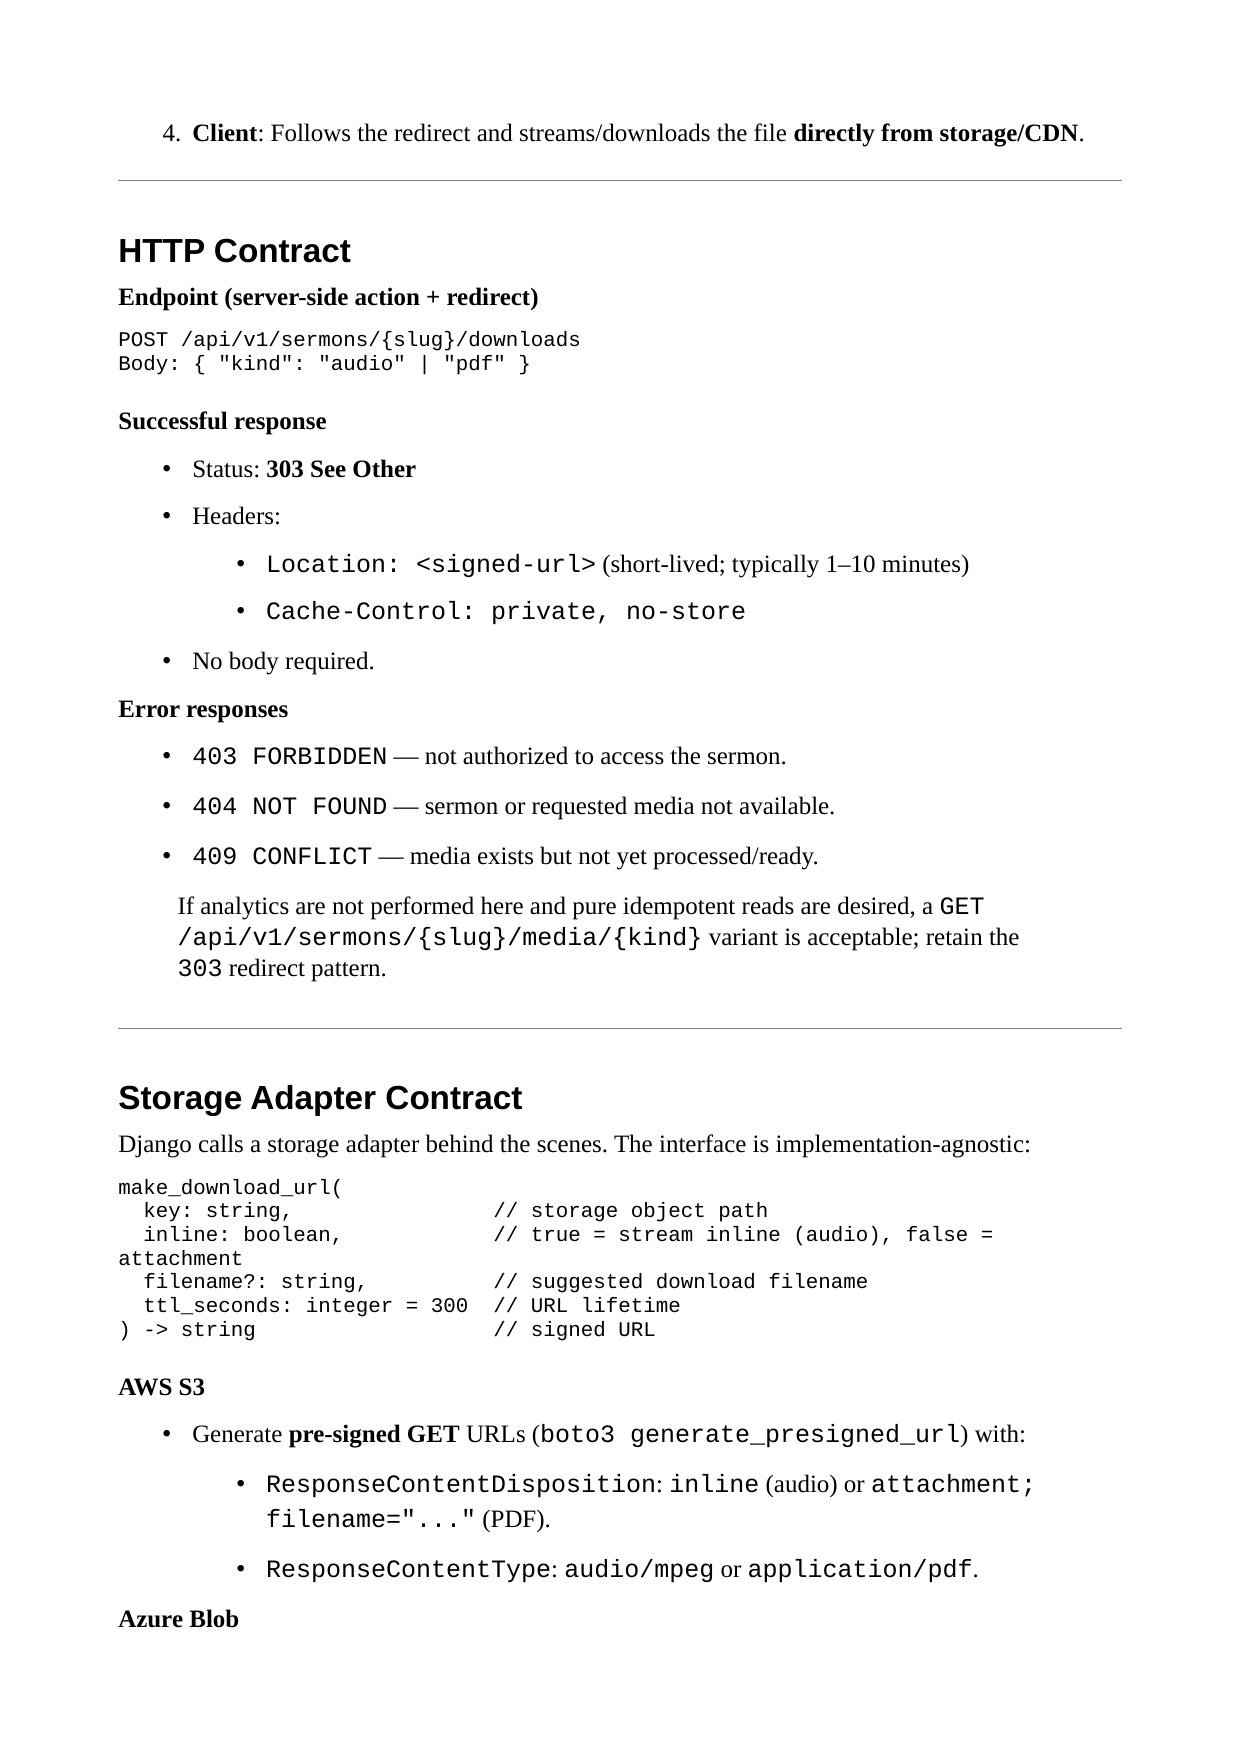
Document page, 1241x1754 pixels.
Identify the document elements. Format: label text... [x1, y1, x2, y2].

list Cache-Control: private, no-store [236, 599, 1122, 627]
text inline: boolean, // true = stream inline (audio), false = attachment [118, 1224, 1122, 1271]
subtitle HTTP Contract [118, 231, 1122, 269]
list ResponseContentType: audio/mpeg or application/pdf. [236, 1554, 1122, 1585]
text key: string, // storage object path [118, 1201, 1122, 1224]
list ResponseContentDisposition: inline (audio) or attachment; filename="..." (PDF). [236, 1469, 1122, 1535]
list 404 NOT FOUND — sermon or requested media not available. [162, 791, 1122, 822]
text AWS S3 [118, 1372, 1122, 1401]
text Django calls a storage adapter behind the scenes. The interface is implementation-agnostic: [118, 1129, 1122, 1158]
subtitle Storage Adapter Contract [118, 1078, 1122, 1117]
text ttl_seconds: integer = 300 // URL lifetime [118, 1295, 1122, 1319]
list 403 FORBIDDEN — not authorized to access the sermon. [162, 741, 1122, 772]
text POST /api/v1/sermons/{slug}/downloads [118, 329, 1122, 353]
list No body required. [162, 646, 1122, 675]
list 409 CONFLICT — media exists but not yet processed/ready. [162, 841, 1122, 872]
list Location: <signed-url> (short-lived; typically 1–10 minutes) [236, 549, 1122, 580]
list Status: 303 See Other [162, 454, 1122, 482]
list Headers: [162, 501, 1122, 530]
text Endpoint (server-side action + redirect) [118, 282, 1122, 311]
list Client: Follows the redirect and streams/downloads the file directly from storage/CDN. [162, 118, 1122, 147]
text Azure Blob [118, 1604, 1122, 1633]
text Successful response [118, 406, 1122, 435]
text If analytics are not performed here and pure idempotent reads are desired, a GET /api/v1/sermons/{slug}/media/{kind} variant is acceptable; retain the 303 redirect pattern. [177, 891, 1063, 984]
text make_download_url( [118, 1177, 1122, 1201]
text Error responses [118, 694, 1122, 722]
text Body: { "kind": "audio" | "pdf" } [118, 353, 1122, 377]
text ) -> string // signed URL [118, 1319, 1122, 1342]
text filename?: string, // suggested download filename [118, 1271, 1122, 1295]
list Generate pre-signed GET URLs (boto3 generate_presigned_url) with: [162, 1419, 1122, 1450]
